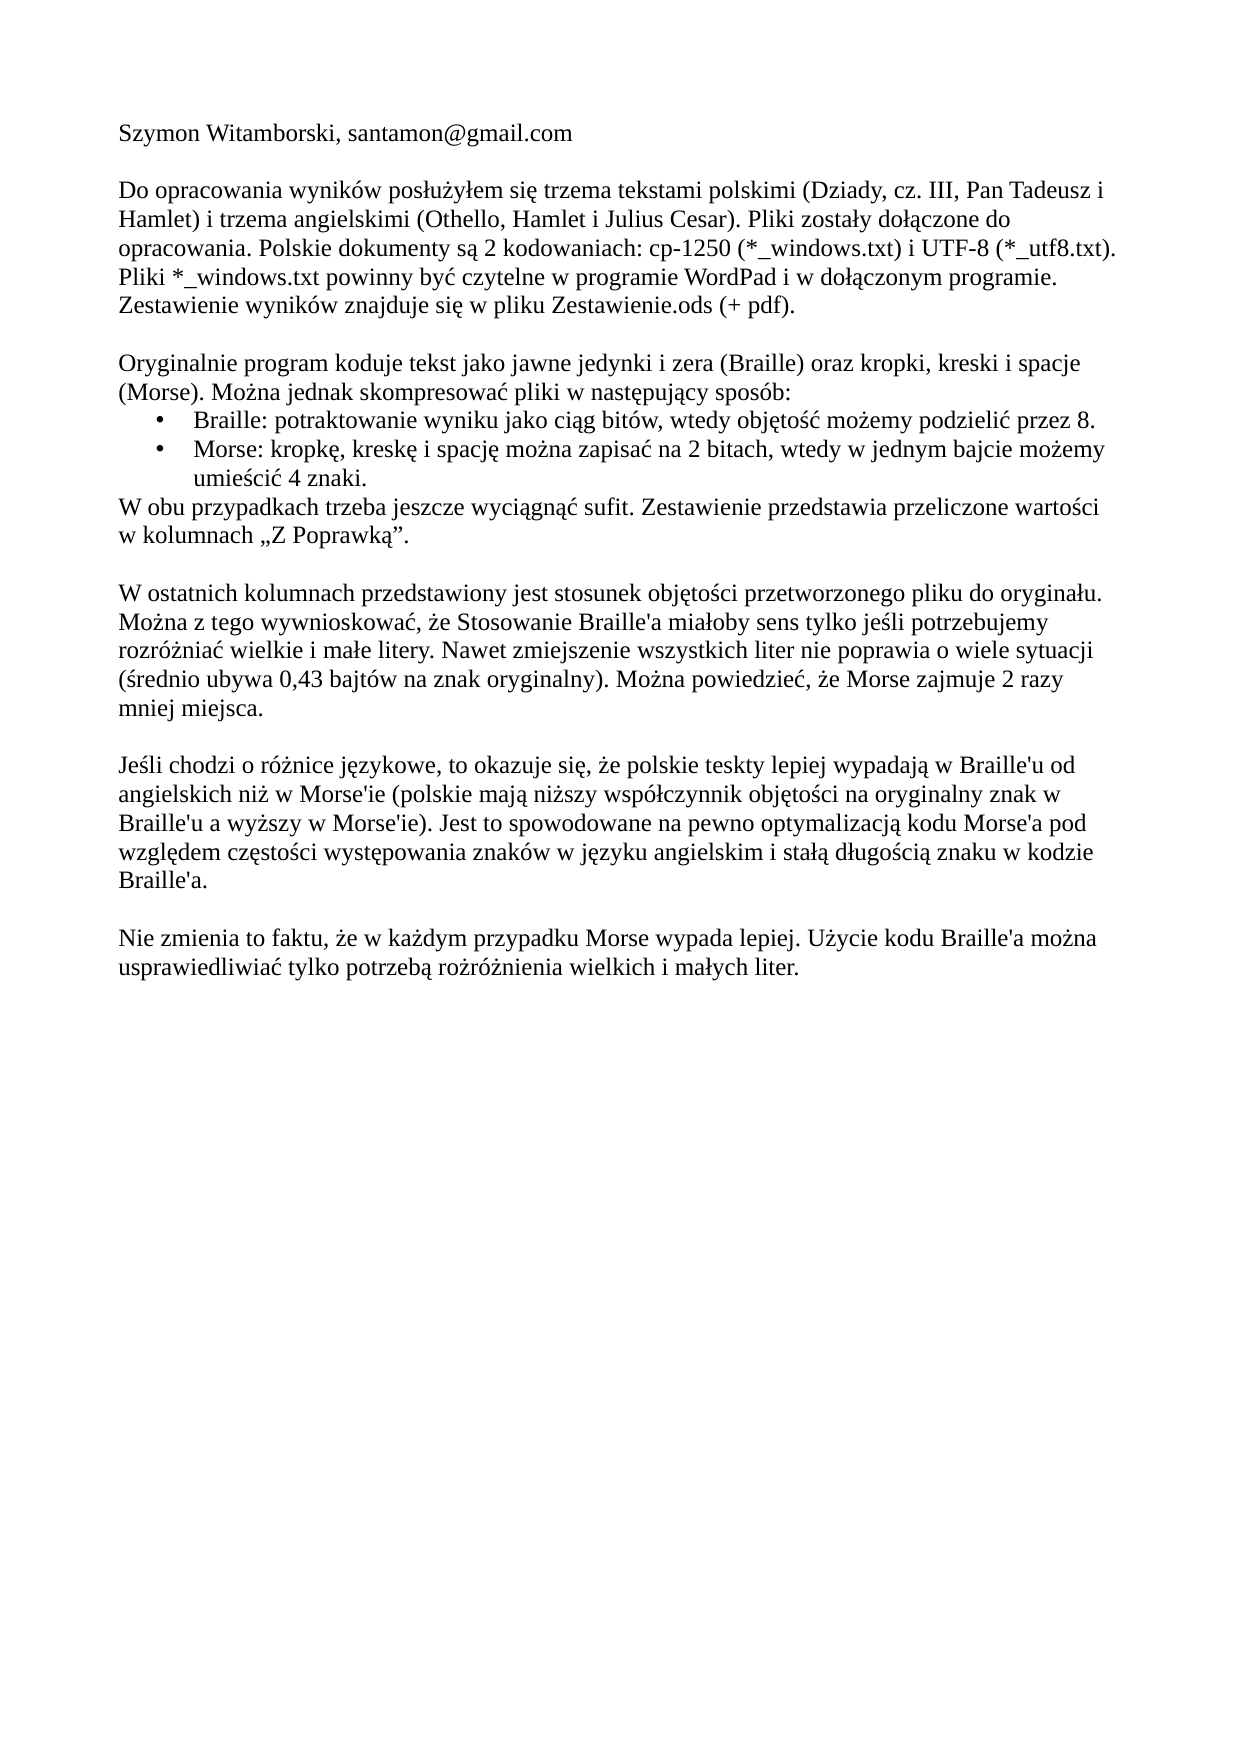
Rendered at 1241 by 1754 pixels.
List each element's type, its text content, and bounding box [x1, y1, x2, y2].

text Nie zmienia to faktu, że w każdym przypadku Morse wypada lepiej. Użycie kodu Braille'a można usprawiedliwiać tylko potrzebą rożróżnienia wielkich i małych liter. [118, 923, 1122, 981]
text Zestawienie wyników znajduje się w pliku Zestawienie.ods (+ pdf). [118, 291, 1122, 319]
text Do opracowania wyników posłużyłem się trzema tekstami polskimi (Dziady, cz. III, Pan Tadeusz i Hamlet) i trzema angielskimi (Othello, Hamlet i Julius Cesar). Pliki zostały dołączone do opracowania. Polskie dokumenty są 2 kodowaniach: cp-1250 (*_windows.txt) i UTF-8 (*_utf8.txt). [118, 176, 1122, 262]
text Szymon Witamborski, santamon@gmail.com [118, 118, 1122, 147]
text Jeśli chodzi o różnice językowe, to okazuje się, że polskie teskty lepiej wypadają w Braille'u od angielskich niż w Morse'ie (polskie mają niższy współczynnik objętości na oryginalny znak w Braille'u a wyższy w Morse'ie). Jest to spowodowane na pewno optymalizacją kodu Morse'a pod względem częstości występowania znaków w języku angielskim i stałą długością znaku w kodzie Braille'a. [118, 751, 1122, 894]
text Oryginalnie program koduje tekst jako jawne jedynki i zera (Braille) oraz kropki, kreski i spacje (Morse). Można jednak skompresować pliki w następujący sposób: [118, 348, 1122, 406]
text W ostatnich kolumnach przedstawiony jest stosunek objętości przetworzonego pliku do oryginału. Można z tego wywnioskować, że Stosowanie Braille'a miałoby sens tylko jeśli potrzebujemy rozróżniać wielkie i małe litery. Nawet zmiejszenie wszystkich liter nie poprawia o wiele sytuacji (średnio ubywa 0,43 bajtów na znak oryginalny). Można powiedzieć, że Morse zajmuje 2 razy mniej miejsca. [118, 578, 1122, 722]
list Braille: potraktowanie wyniku jako ciąg bitów, wtedy objętość możemy podzielić przez 8. [156, 406, 1122, 434]
list Morse: kropkę, kreskę i spację można zapisać na 2 bitach, wtedy w jednym bajcie możemy umieścić 4 znaki. [156, 434, 1122, 492]
text W obu przypadkach trzeba jeszcze wyciągnąć sufit. Zestawienie przedstawia przeliczone wartości w kolumnach „Z Poprawką”. [118, 492, 1122, 549]
text Pliki *_windows.txt powinny być czytelne w programie WordPad i w dołączonym programie. [118, 262, 1122, 291]
